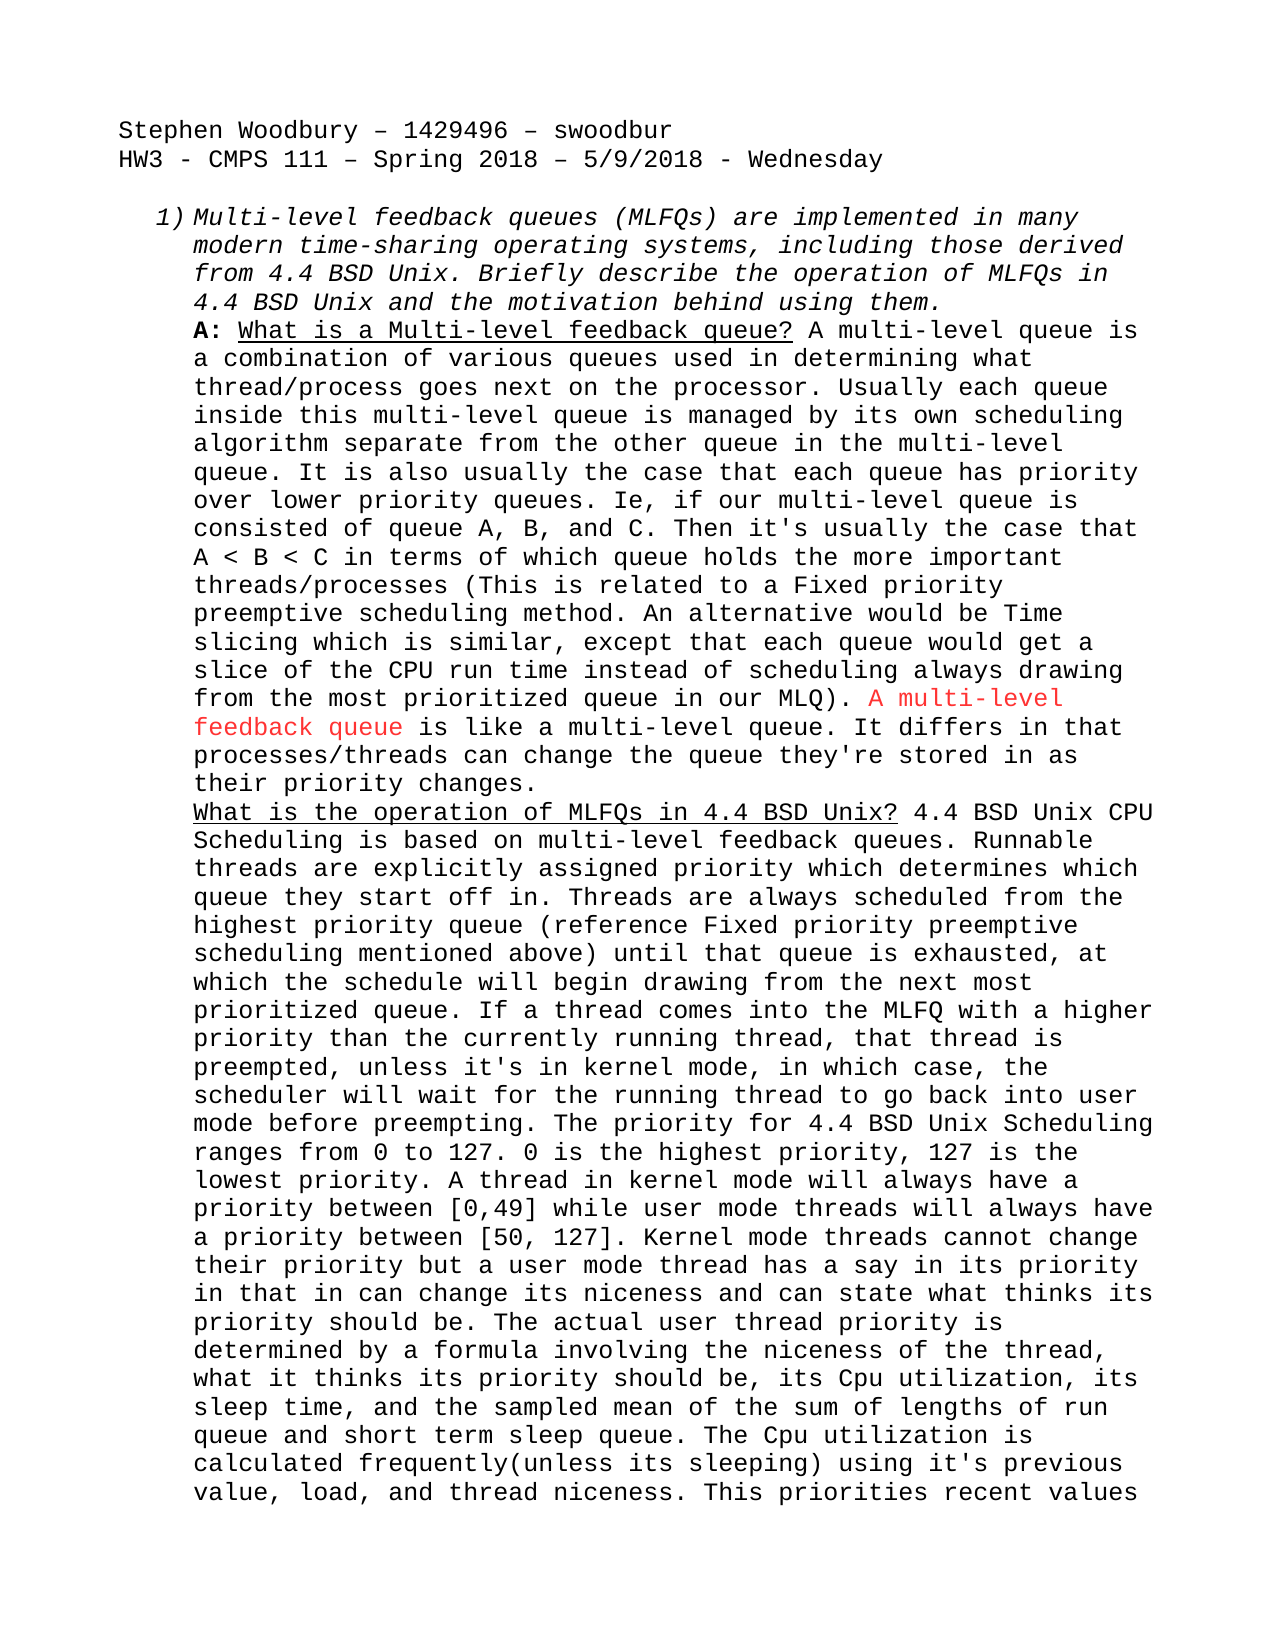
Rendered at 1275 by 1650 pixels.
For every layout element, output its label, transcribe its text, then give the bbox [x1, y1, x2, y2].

list What is the operation of MLFQs in 4.4 BSD Unix? 4.4 BSD Unix CPU Scheduling is based on multi-level feedback queues. Runnable threads are explicitly assigned priority which determines which queue they start off in. Threads are always scheduled from the highest priority queue (reference Fixed priority preemptive scheduling mentioned above) until that queue is exhausted, at which the schedule will begin drawing from the next most prioritized queue. If a thread comes into the MLFQ with a higher priority than the currently running thread, that thread is preempted, unless it's in kernel mode, in which case, the scheduler will wait for the running thread to go back into user mode before preempting. The priority for 4.4 BSD Unix Scheduling ranges from 0 to 127. 0 is the highest priority, 127 is the lowest priority. A thread in kernel mode will always have a priority between [0,49] while user mode threads will always have a priority between [50, 127]. Kernel mode threads cannot change their priority but a user mode thread has a say in its priority in that in can change its niceness and can state what thinks its priority should be. The actual user thread priority is determined by a formula involving the niceness of the thread, what it thinks its priority should be, its Cpu utilization, its sleep time, and the sampled mean of the sum of lengths of run queue and short term sleep queue. The Cpu utilization is calculated frequently(unless its sleeping) using it's previous value, load, and thread niceness. This priorities recent values [156, 799, 1157, 1508]
list Multi-level feedback queues (MLFQs) are implemented in many modern time-sharing operating systems, including those derived from 4.4 BSD Unix. Briefly describe the operation of MLFQs in 4.4 BSD Unix and the motivation behind using them. [156, 204, 1157, 318]
list A: What is a Multi-level feedback queue? A multi-level queue is a combination of various queues used in determining what thread/process goes next on the processor. Usually each queue inside this multi-level queue is managed by its own scheduling algorithm separate from the other queue in the multi-level queue. It is also usually the case that each queue has priority over lower priority queues. Ie, if our multi-level queue is consisted of queue A, B, and C. Then it's usually the case that A < B < C in terms of which queue holds the more important threads/processes (This is related to a Fixed priority preemptive scheduling method. An alternative would be Time slicing which is similar, except that each queue would get a slice of the CPU run time instead of scheduling always drawing from the most prioritized queue in our MLQ). A multi-level feedback queue is like a multi-level queue. It differs in that processes/threads can change the queue they're stored in as their priority changes. [156, 318, 1157, 799]
